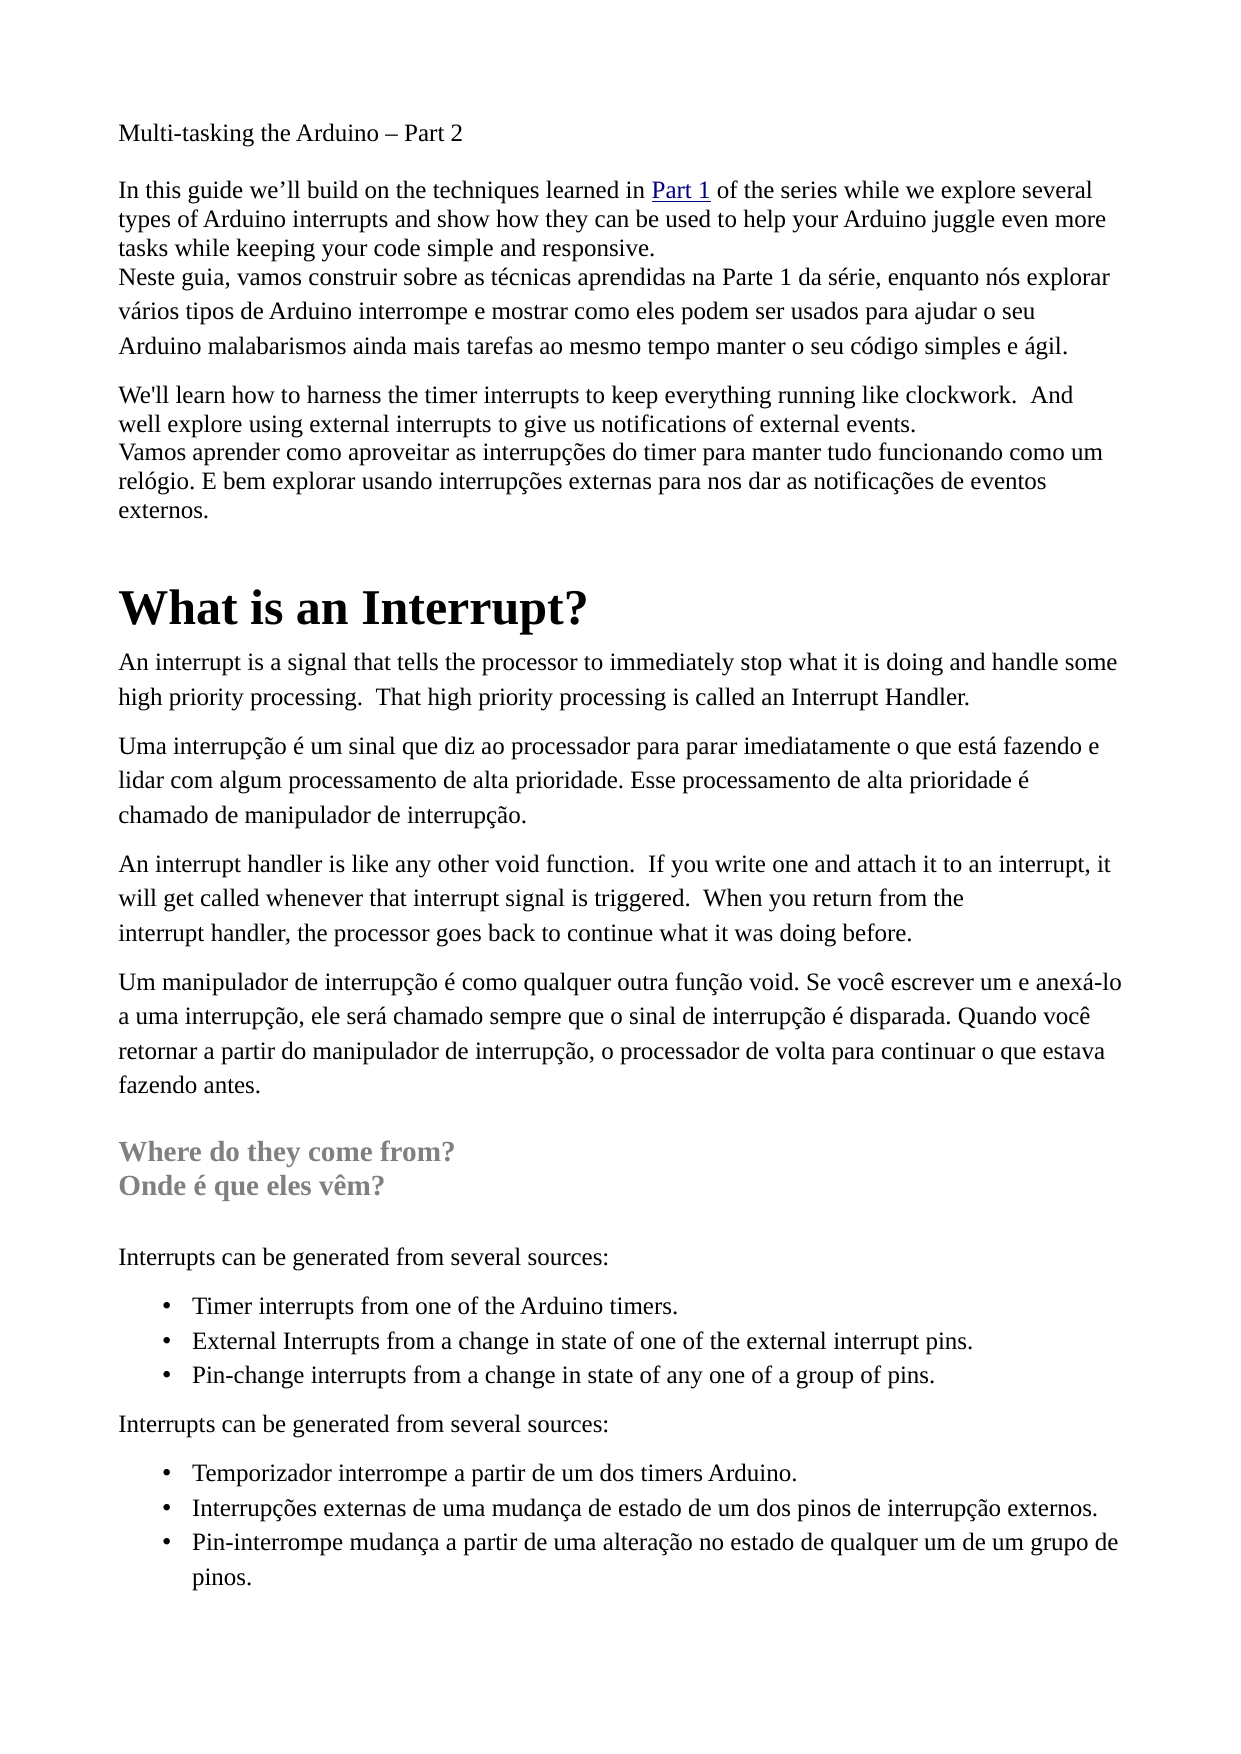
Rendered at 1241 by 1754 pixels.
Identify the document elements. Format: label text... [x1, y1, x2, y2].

text Interrupts can be generated from several sources: [118, 1409, 1122, 1438]
subtitle Where do they come from? Onde é que eles vêm? [118, 1134, 1122, 1201]
list External Interrupts from a change in state of one of the external interrupt pins. [162, 1326, 1122, 1355]
text Um manipulador de interrupção é como qualquer outra função void. Se você escrever um e anexá-lo a uma interrupção, ele será chamado sempre que o sinal de interrupção é disparada. Quando você retornar a partir do manipulador de interrupção, o processador de volta para continuar o que estava fazendo antes. [118, 967, 1122, 1099]
list Interrupções externas de uma mudança de estado de um dos pinos de interrupção externos. [162, 1493, 1122, 1522]
subtitle What is an Interrupt? [118, 577, 1122, 635]
list Pin-change interrupts from a change in state of any one of a group of pins. [162, 1360, 1122, 1389]
text In this guide we’ll build on the techniques learned in Part 1 of the series while we explore several types of Arduino interrupts and show how they can be used to help your Arduino juggle even more tasks while keeping your code simple and responsive. [118, 176, 1122, 262]
text Uma interrupção é um sinal que diz ao processador para parar imediatamente o que está fazendo e lidar com algum processamento de alta prioridade. Esse processamento de alta prioridade é chamado de manipulador de interrupção. [118, 731, 1122, 829]
text Vamos aprender como aproveitar as interrupções do timer para manter tudo funcionando como um relógio. E bem explorar usando interrupções externas para nos dar as notificações de eventos externos. [118, 437, 1122, 524]
text An interrupt handler is like any other void function. If you write one and attach it to an interrupt, it will get called whenever that interrupt signal is triggered. When you return from the interrupt handler, the processor goes back to continue what it was doing before. [118, 849, 1122, 947]
text Neste guia, vamos construir sobre as técnicas aprendidas na Parte 1 da série, enquanto nós explorar vários tipos de Arduino interrompe e mostrar como eles podem ser usados ​​para ajudar o seu Arduino malabarismos ainda mais tarefas ao mesmo tempo manter o seu código simples e ágil. [118, 262, 1122, 359]
text Multi-tasking the Arduino – Part 2 [118, 118, 1122, 147]
list Pin-interrompe mudança a partir de uma alteração no estado de qualquer um de um grupo de pinos. [162, 1527, 1122, 1591]
list Timer interrupts from one of the Arduino timers. [162, 1291, 1122, 1320]
text We'll learn how to harness the timer interrupts to keep everything running like clockwork. And well explore using external interrupts to give us notifications of external events. [118, 380, 1122, 437]
text Interrupts can be generated from several sources: [118, 1242, 1122, 1271]
list Temporizador interrompe a partir de um dos timers Arduino. [162, 1458, 1122, 1487]
text An interrupt is a signal that tells the processor to immediately stop what it is doing and handle some high priority processing. That high priority processing is called an Interrupt Handler. [118, 647, 1122, 711]
